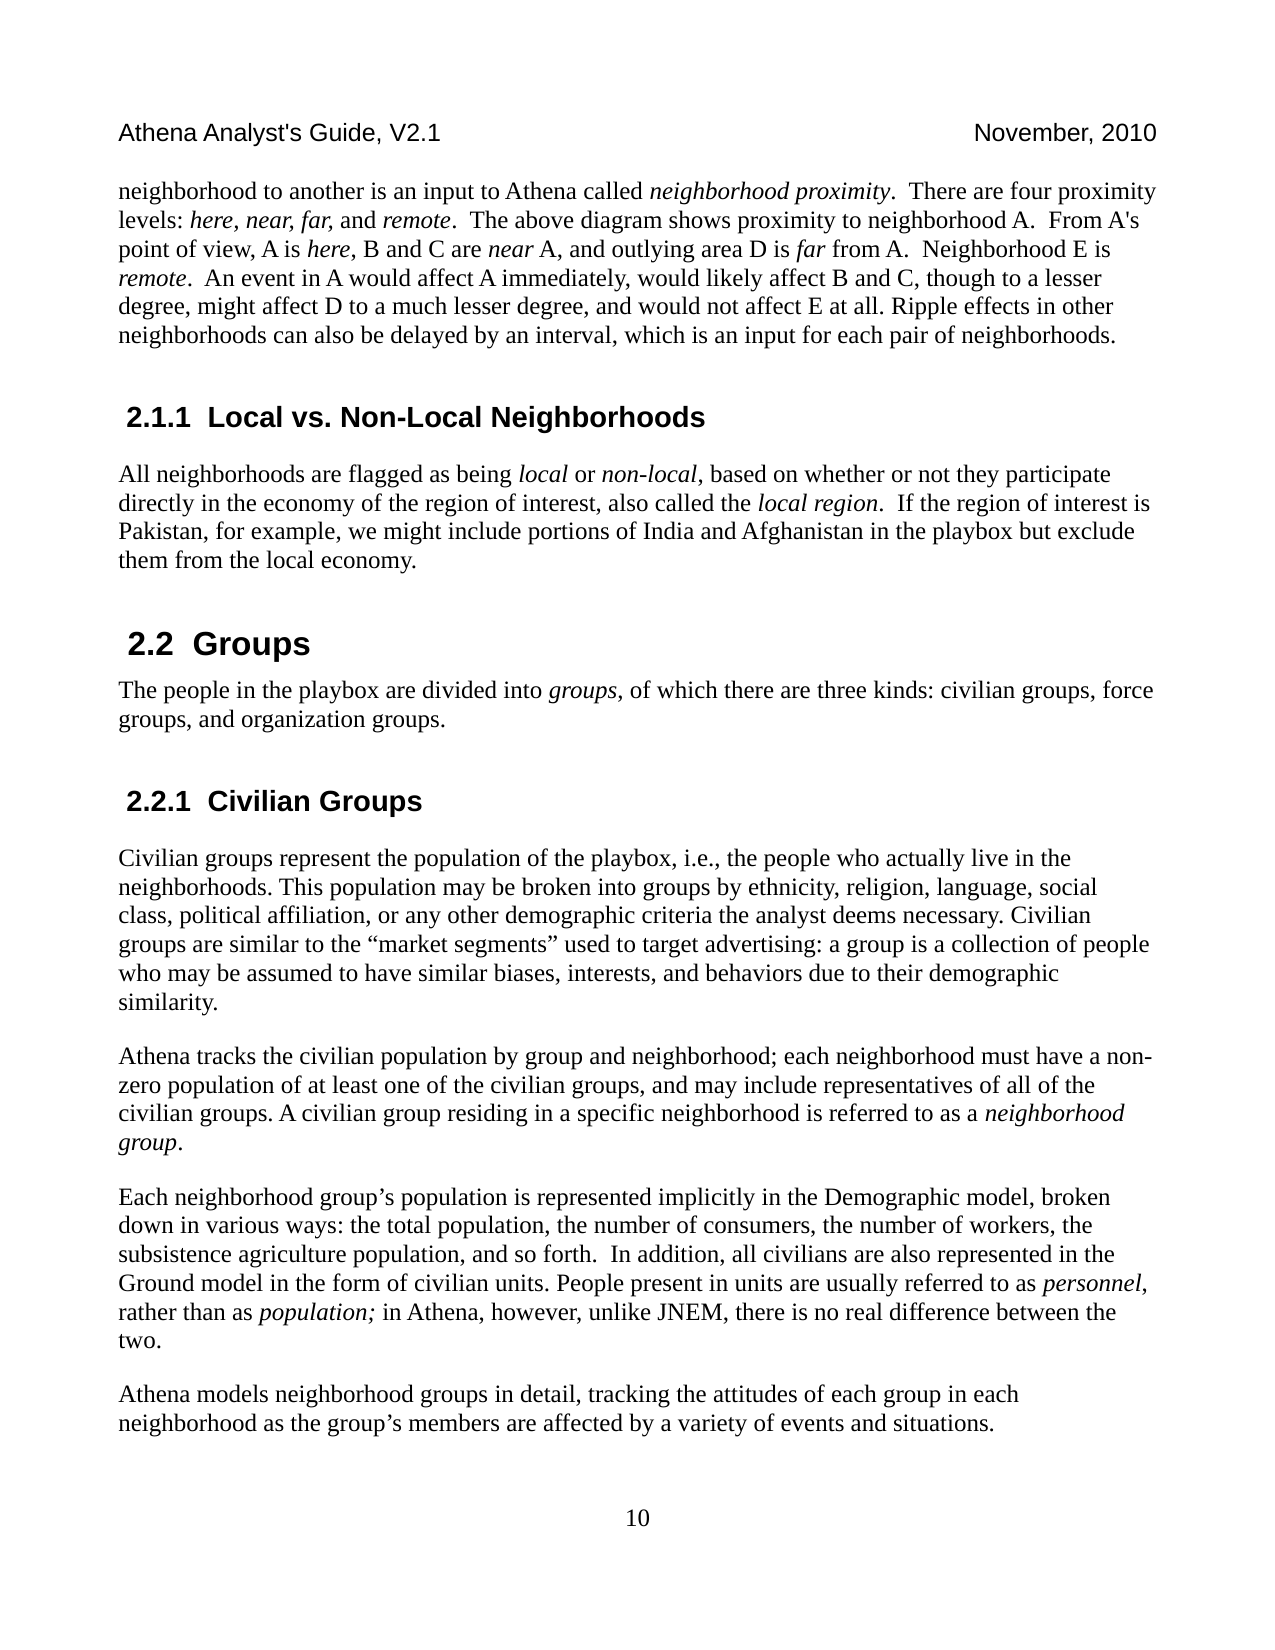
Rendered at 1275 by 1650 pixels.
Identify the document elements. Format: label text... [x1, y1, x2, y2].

text All neighborhoods are flagged as being local or non-local, based on whether or not they participate directly in the economy of the region of interest, also called the local region. If the region of interest is Pakistan, for example, we might include portions of India and Afghanistan in the playbox but exclude them from the local economy. [118, 459, 1157, 574]
text Each neighborhood group’s population is represented implicitly in the Demographic model, broken down in various ways: the total population, the number of consumers, the number of workers, the subsistence agriculture population, and so forth. In addition, all civilians are also represented in the Ground model in the form of civilian units. People present in units are usually referred to as personnel, rather than as population; in Athena, however, unlike JNEM, there is no real difference between the two. [118, 1182, 1157, 1354]
text Athena tracks the civilian population by group and neighborhood; each neighborhood must have a non-zero population of at least one of the civilian groups, and may include representatives of all of the civilian groups. A civilian group residing in a specific neighborhood is referred to as a neighborhood group. [118, 1041, 1157, 1156]
subtitle Local vs. Non-Local Neighborhoods [118, 400, 1157, 433]
text Civilian groups represent the population of the playbox, i.e., the people who actually live in the neighborhoods. This population may be broken into groups by ethnicity, religion, language, social class, political affiliation, or any other demographic criteria the analyst deems necessary. Civilian groups are similar to the “market segments” used to target advertising: a group is a collection of people who may be assumed to have similar biases, interests, and behaviors due to their demographic similarity. [118, 843, 1157, 1016]
text The people in the playbox are divided into groups, of which there are three kinds: civilian groups, force groups, and organization groups. [118, 675, 1157, 733]
subtitle Groups [118, 624, 1157, 663]
subtitle Civilian Groups [118, 784, 1157, 817]
text neighborhood to another is an input to Athena called neighborhood proximity. There are four proximity levels: here, near, far, and remote. The above diagram shows proximity to neighborhood A. From A's point of view, A is here, B and C are near A, and outlying area D is far from A. Neighborhood E is remote. An event in A would affect A immediately, would likely affect B and C, though to a lesser degree, might affect D to a much lesser degree, and would not affect E at all. Ripple effects in other neighborhoods can also be delayed by an interval, which is an input for each pair of neighborhoods. [118, 176, 1157, 349]
text Athena models neighborhood groups in detail, tracking the attitudes of each group in each neighborhood as the group’s members are affected by a variety of events and situations. [118, 1379, 1157, 1437]
